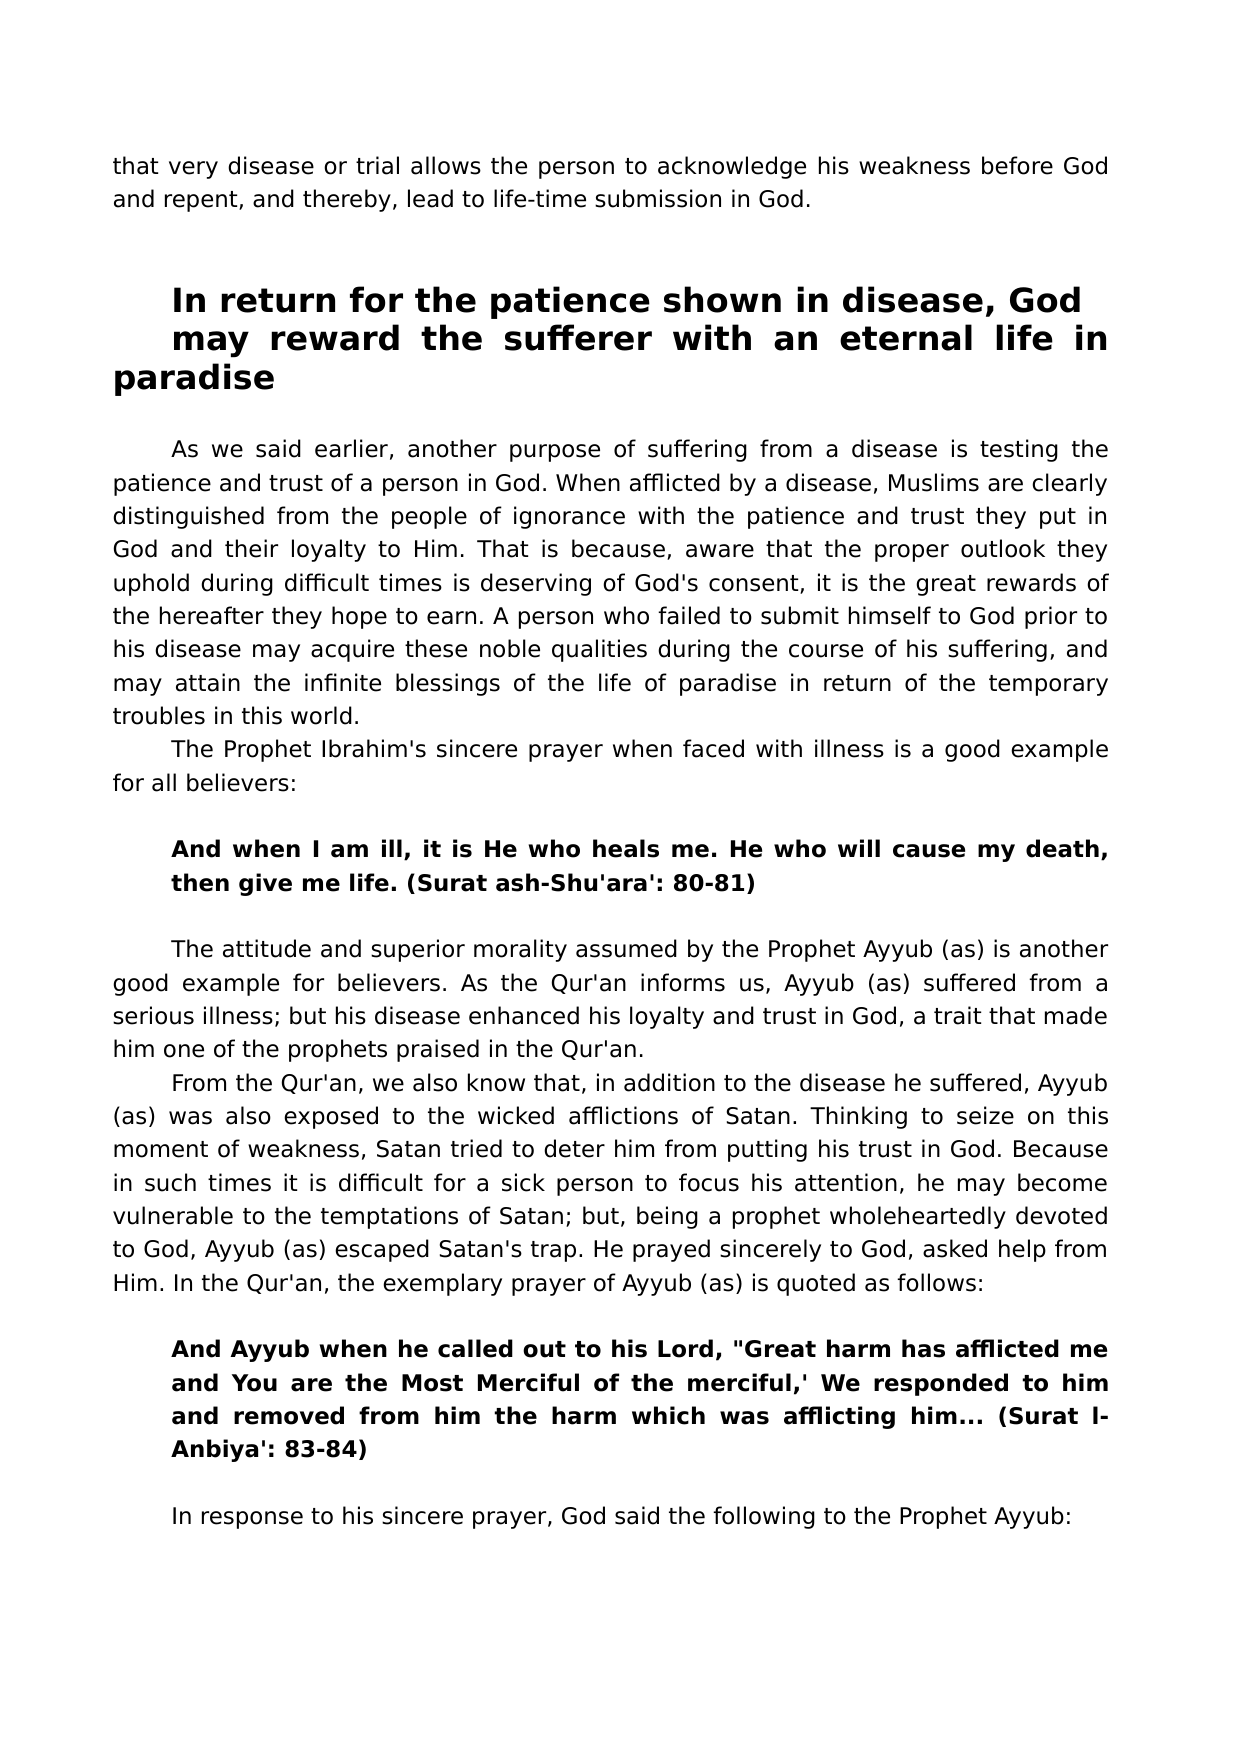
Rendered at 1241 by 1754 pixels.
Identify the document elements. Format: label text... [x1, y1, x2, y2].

text As we said earlier, another purpose of suffering from a disease is testing the patience and trust of a person in God. When afflicted by a disease, Muslims are clearly distinguished from the people of ignorance with the patience and trust they put in God and their loyalty to Him. That is because, aware that the proper outlook they uphold during difficult times is deserving of God's consent, it is the great rewards of the hereafter they hope to earn. A person who failed to submit himself to God prior to his disease may acquire these noble qualities during the course of his suffering, and may attain the infinite blessings of the life of paradise in return of the temporary troubles in this world. [112, 431, 1110, 731]
text The attitude and superior morality assumed by the Prophet Ayyub (as) is another good example for believers. As the Qur'an informs us, Ayyub (as) suffered from a serious illness; but his disease enhanced his loyalty and trust in God, a trait that made him one of the prophets praised in the Qur'an. [112, 931, 1110, 1064]
text In response to his sincere prayer, God said the following to the Prophet Ayyub: [112, 1498, 1110, 1531]
text And Ayyub when he called out to his Lord, "Great harm has afflicted me and You are the Most Merciful of the merciful,' We responded to him and removed from him the harm which was afflicting him... (Surat l-Anbiya': 83-84) [171, 1331, 1110, 1464]
text From the Qur'an, we also know that, in addition to the disease he suffered, Ayyub (as) was also exposed to the wicked afflictions of Satan. Thinking to seize on this moment of weakness, Satan tried to deter him from putting his trust in God. Because in such times it is difficult for a sick person to focus his attention, he may become vulnerable to the temptations of Satan; but, being a prophet wholeheartedly devoted to God, Ayyub (as) escaped Satan's trap. He prayed sincerely to God, asked help from Him. In the Qur'an, the exemplary prayer of Ayyub (as) is quoted as follows: [112, 1064, 1110, 1298]
text In return for the patience shown in disease, God [112, 281, 1110, 320]
text The Prophet Ibrahim's sincere prayer when faced with illness is a good example for all believers: [112, 731, 1110, 798]
text And when I am ill, it is He who heals me. He who will cause my death, then give me life. (Surat ash-Shu'ara': 80-81) [171, 831, 1110, 898]
text that very disease or trial allows the person to acknowledge his weakness before God and repent, and thereby, lead to life-time submission in God. [112, 148, 1110, 214]
text may reward the sufferer with an eternal life in paradise [112, 320, 1110, 398]
